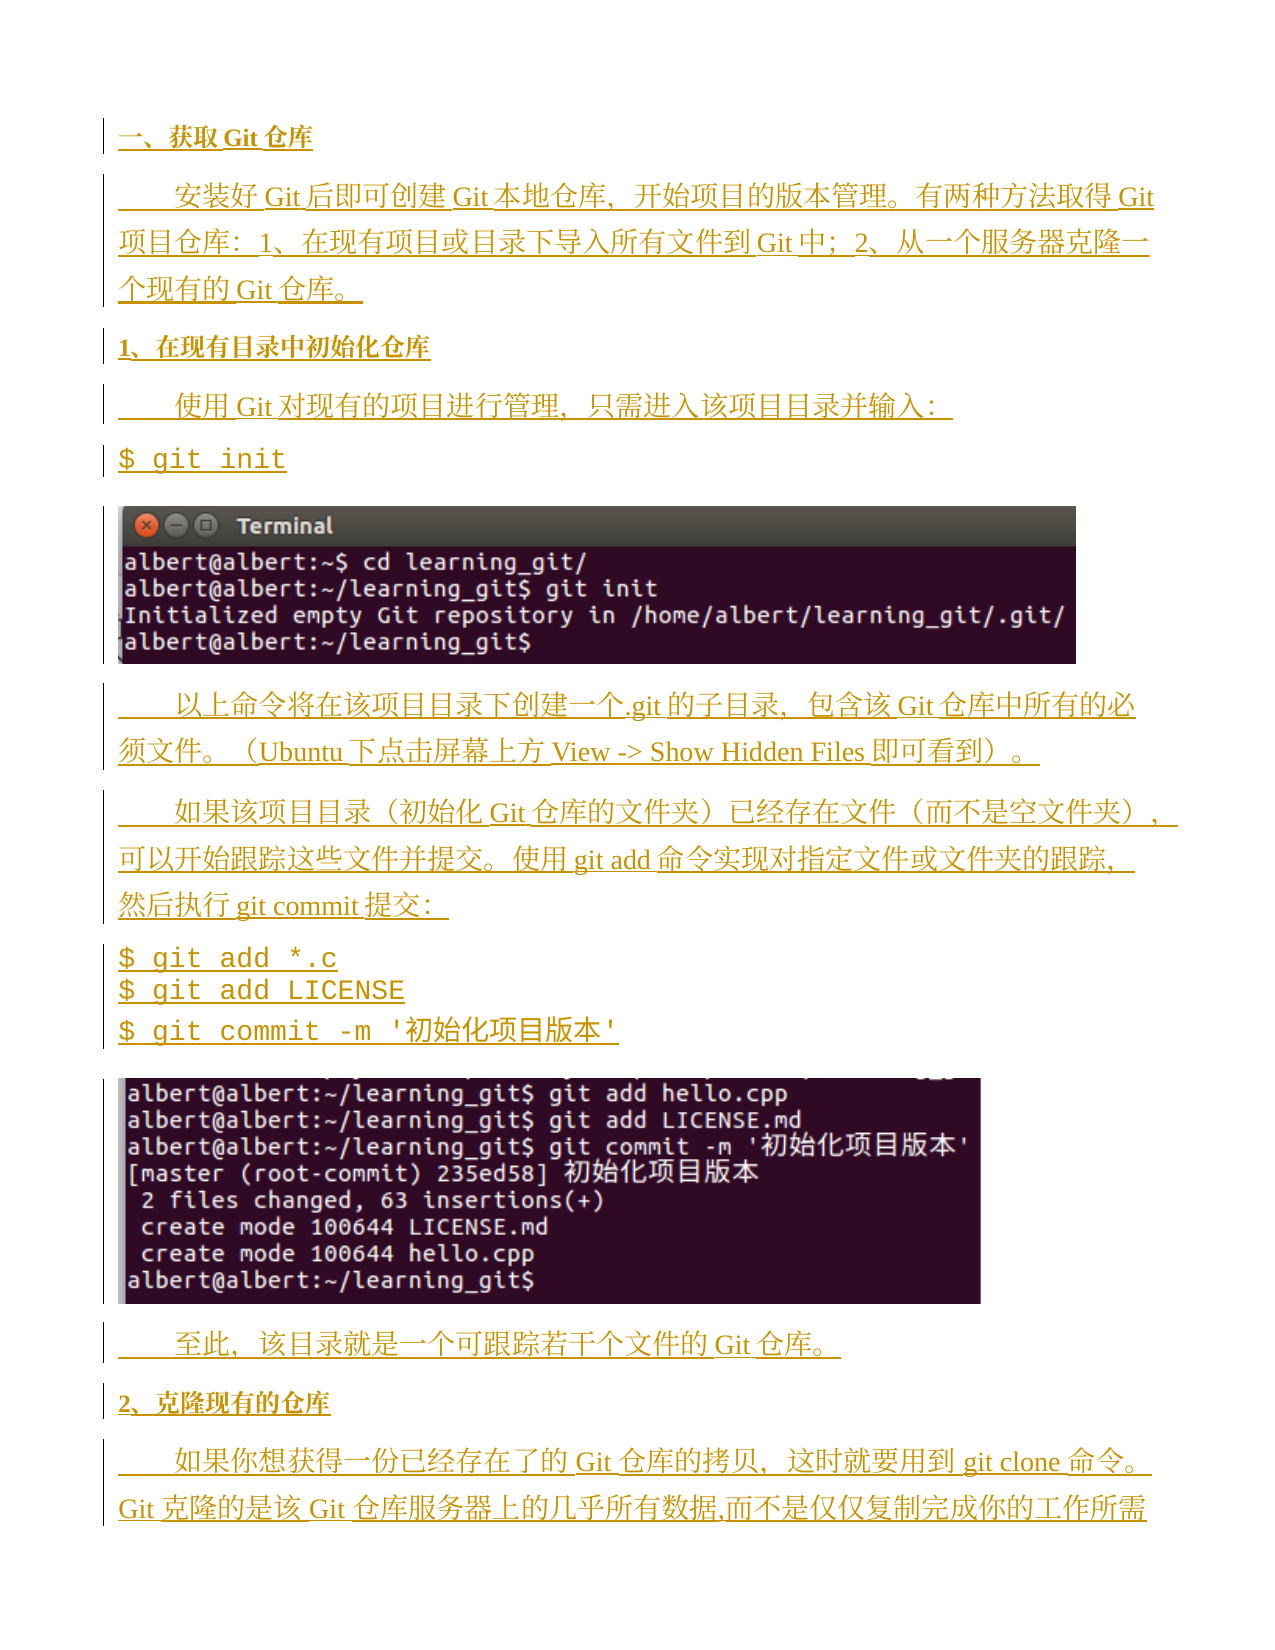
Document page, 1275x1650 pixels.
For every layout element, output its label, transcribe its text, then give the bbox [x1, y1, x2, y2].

text $ git init [118, 445, 1157, 477]
text 以上命令将在该项目目录下创建一个.git的子目录，包含该Git仓库中所有的必须文件。（Ubuntu下点击屏幕上方View -> Show Hidden Files即可看到）。 [118, 683, 1157, 770]
text 如果你想获得一份已经存在了的 Git 仓库的拷贝，这时就要用到 git clone 命令。 Git 克隆的是该 Git 仓库服务器上的几乎所有数据,而不是仅仅复制完成你的工作所需 [118, 1439, 1157, 1526]
text 使用Git对现有的项目进行管理，只需进入该项目目录并输入： [118, 384, 1157, 424]
text 1、在现有目录中初始化仓库 [118, 328, 1157, 364]
text 如果该项目目录（初始化Git仓库的文件夹）已经存在文件（而不是空文件夹），可以开始跟踪这些文件并提交。使用git add命令实现对指定文件或文件夹的跟踪，然后执行git commit提交： [118, 826, 1157, 924]
picture [118, 506, 1076, 664]
picture [118, 1078, 981, 1304]
text 一、获取Git仓库 [118, 118, 1157, 154]
text 2、克隆现有的仓库 [118, 1383, 1157, 1419]
text 至此，该目录就是一个可跟踪若干个文件的Git仓库。 [118, 1322, 1157, 1363]
text $ git add LICENSE [118, 976, 1157, 1008]
text $ git add *.c [118, 944, 1157, 976]
text 安装好Git后即可创建Git本地仓库，开始项目的版本管理。有两种方法取得Git项目仓库：1、在现有项目或目录下导入所有文件到Git中；2、从一个服务器克隆一个现有的Git仓库。 [118, 174, 1157, 307]
text $ git commit -m '初始化项目版本' [118, 1008, 1157, 1049]
text 如果该项目目录（初始化Git仓库的文件夹）已经存在文件（而不是空文件夹），可以开始跟踪这些文件并提交。使用git add命令实现对指定文件或文件夹的跟踪，然后执行git commit提交： [118, 790, 1157, 825]
